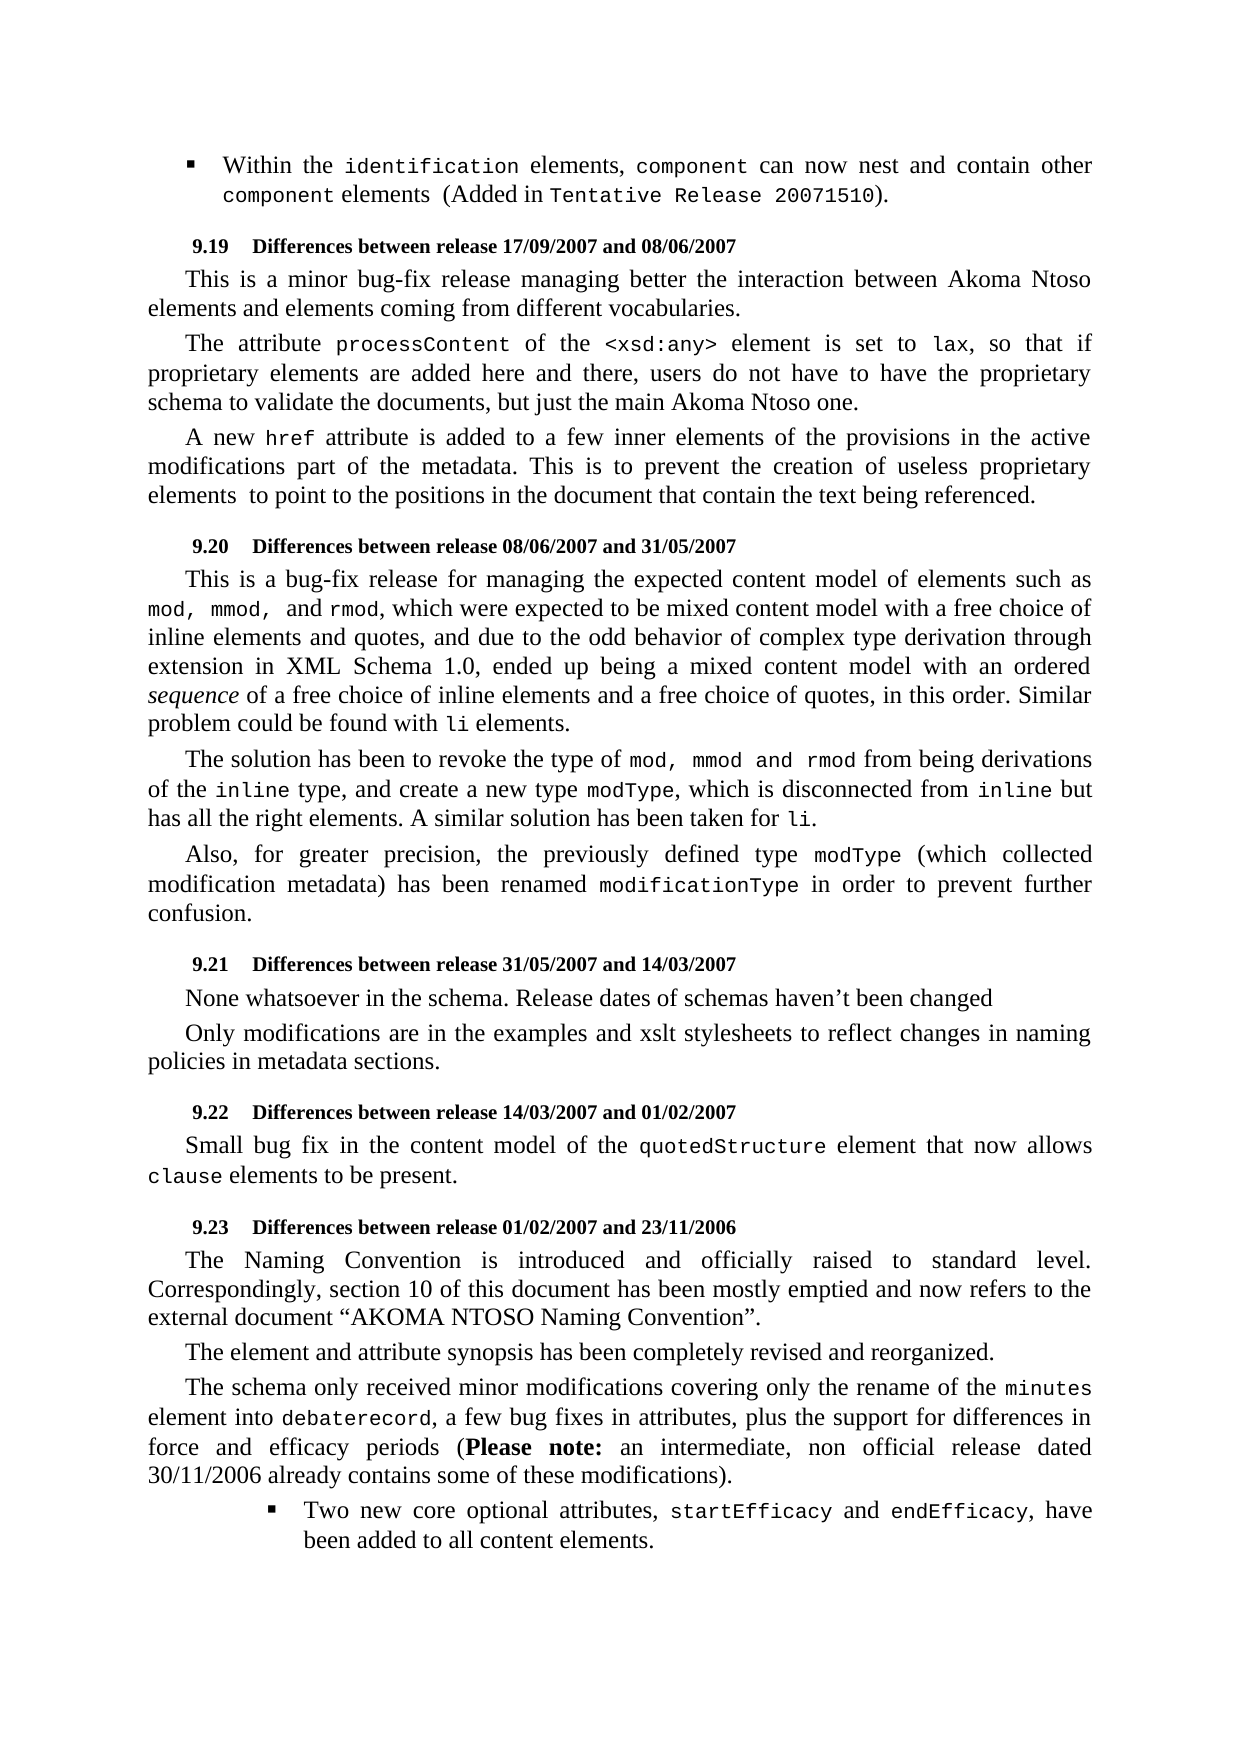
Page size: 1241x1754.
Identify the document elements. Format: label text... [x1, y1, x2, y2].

list Within the identification elements, component can now nest and contain other component elements (Added in Tentative Release 20071510). [185, 150, 1092, 209]
text Only modifications are in the examples and xslt stylesheets to reflect changes in naming policies in metadata sections. [148, 1018, 1092, 1075]
subtitle Differences between release 08/06/2007 and 31/05/2007 [192, 534, 1092, 558]
text Small bug fix in the content model of the quotedStructure element that now allows clause elements to be present. [148, 1130, 1092, 1189]
text None whatsoever in the schema. Release dates of schemas haven’t been changed [148, 983, 1092, 1011]
subtitle Differences between release 14/03/2007 and 01/02/2007 [192, 1100, 1092, 1124]
text This is a bug-fix release for managing the expected content model of elements such as mod, mmod, and rmod, which were expected to be mixed content model with a free choice of inline elements and quotes, and due to the odd behavior of complex type derivation through extension in XML Schema 1.0, ended up being a mixed content model with an ordered sequence of a free choice of inline elements and a free choice of quotes, in this order. Similar problem could be found with li elements. [148, 564, 1092, 738]
text Also, for greater precision, the previously defined type modType (which collected modification metadata) has been renamed modificationType in order to prevent further confusion. [148, 839, 1092, 927]
text The attribute processContent of the <xsd:any> element is set to lax, so that if proprietary elements are added here and there, users do not have to have the proprietary schema to validate the documents, but just the main Akoma Ntoso one. [148, 328, 1092, 415]
text The schema only received minor modifications covering only the rename of the minutes element into debaterecord, a few bug fixes in attributes, plus the support for differences in force and efficacy periods (Please note: an intermediate, non official release dated 30/11/2006 already contains some of these modifications). [148, 1372, 1092, 1489]
subtitle Differences between release 01/02/2007 and 23/11/2006 [192, 1214, 1092, 1239]
list Two new core optional attributes, startEfficacy and endEfficacy, have been added to all content elements. [266, 1495, 1092, 1554]
subtitle Differences between release 17/09/2007 and 08/06/2007 [192, 234, 1092, 258]
text This is a minor bug-fix release managing better the interaction between Akoma Ntoso elements and elements coming from different vocabularies. [148, 264, 1092, 322]
text A new href attribute is added to a few inner elements of the provisions in the active modifications part of the metadata. This is to prevent the creation of useless proprietary elements to point to the positions in the document that contain the text being referenced. [148, 422, 1092, 509]
text The element and attribute synopsis has been completely revised and reorganized. [148, 1337, 1092, 1366]
text The solution has been to revoke the type of mod, mmod and rmod from being derivations of the inline type, and create a new type modType, which is disconnected from inline but has all the right elements. A similar solution has been taken for li. [148, 744, 1092, 833]
subtitle Differences between release 31/05/2007 and 14/03/2007 [192, 952, 1092, 976]
text The Naming Convention is introduced and officially raised to standard level. Correspondingly, section 10 of this document has been mostly emptied and now refers to the external document “AKOMA NTOSO Naming Convention”. [148, 1245, 1092, 1331]
